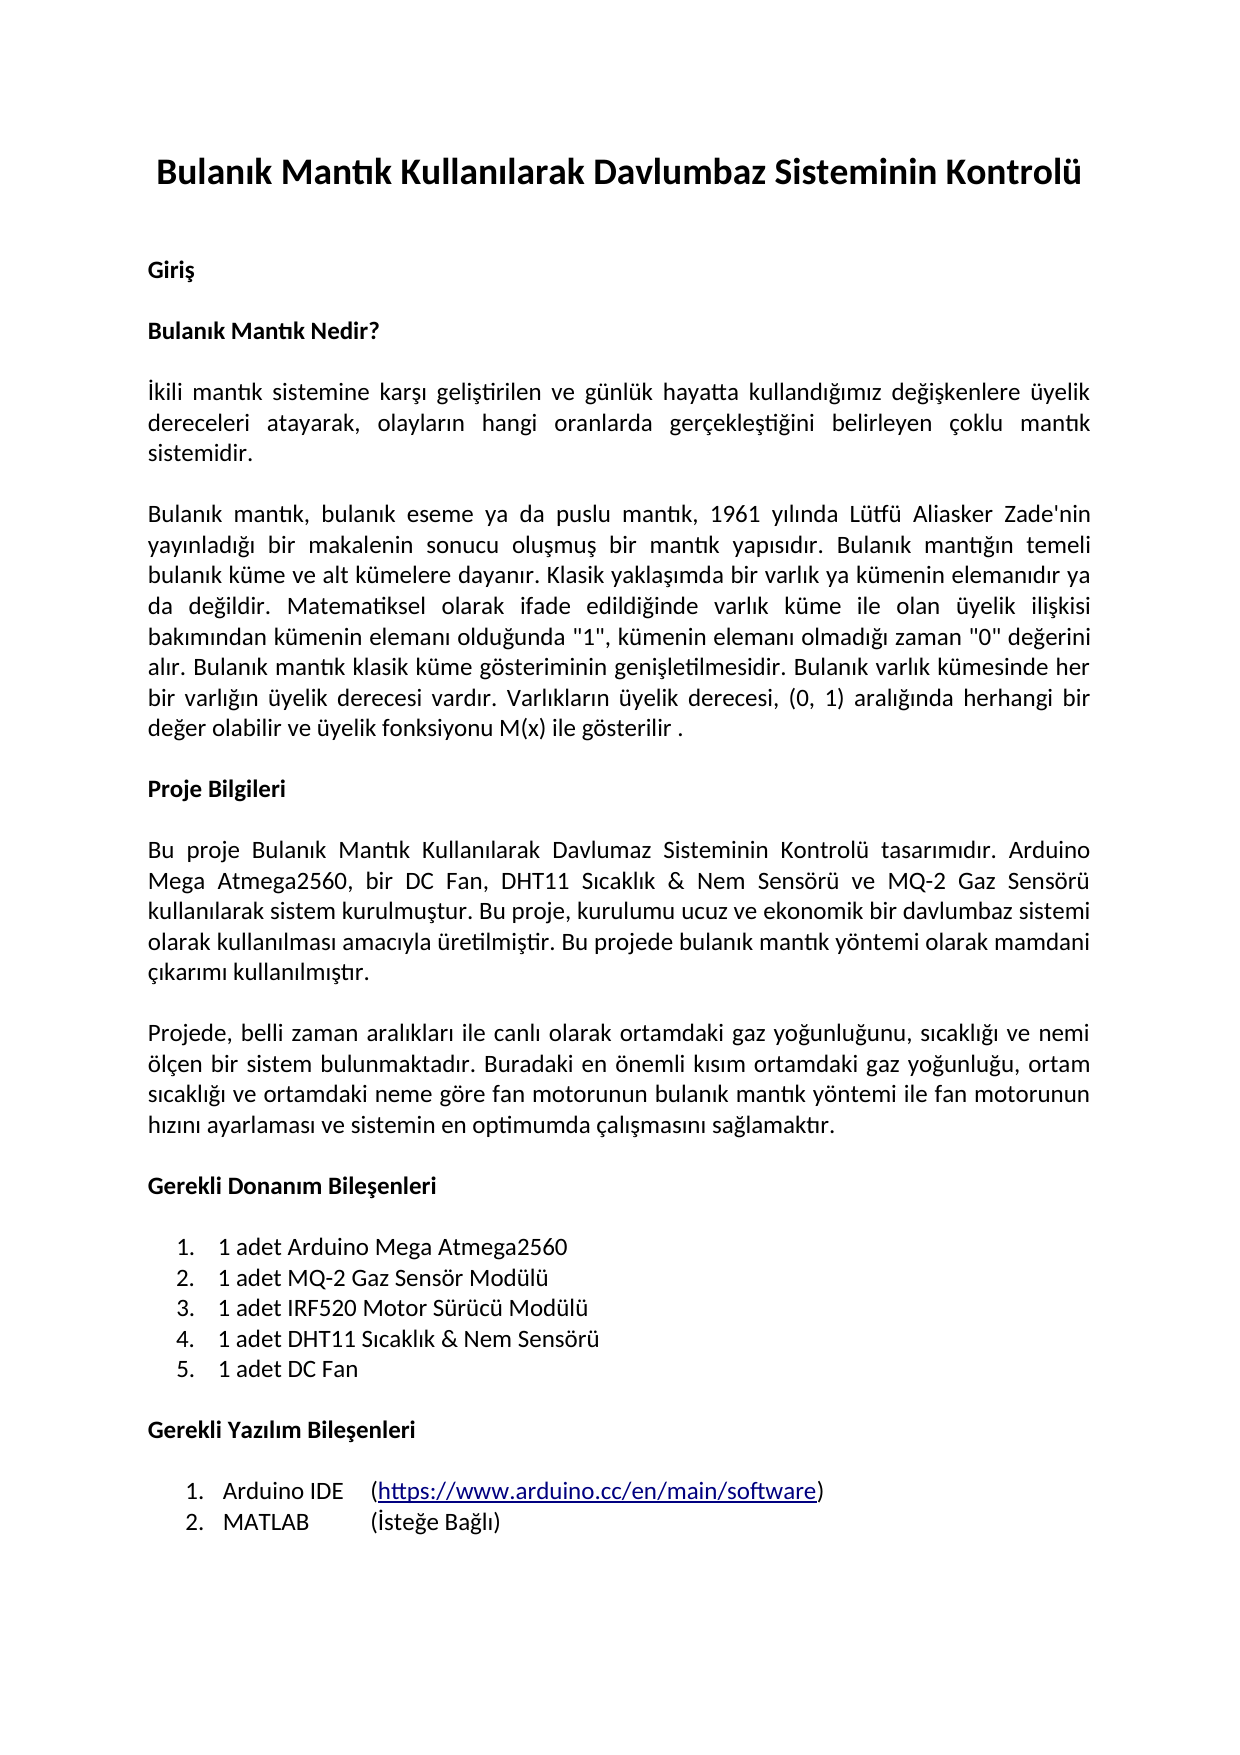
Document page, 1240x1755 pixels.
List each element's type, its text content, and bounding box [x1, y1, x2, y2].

text Bulanık Mantık Kullanılarak Davlumbaz Sisteminin Kontrolü [148, 148, 1092, 193]
text Giriş [148, 254, 1092, 285]
text 1. 1 adet Arduino Mega Atmega2560 [148, 1231, 1092, 1262]
text Projede, belli zaman aralıkları ile canlı olarak ortamdaki gaz yoğunluğunu, sıcaklığı ve nemi ölçen bir sistem bulunmaktadır. Buradaki en önemli kısım ortamdaki gaz yoğunluğu, ortam sıcaklığı ve ortamdaki neme göre fan motorunun bulanık mantık yöntemi ile fan motorunun hızını ayarlaması ve sistemin en optimumda çalışmasını sağlamaktır. [148, 1017, 1092, 1139]
text Proje Bilgileri [148, 773, 1092, 804]
text İkili mantık sistemine karşı geliştirilen ve günlük hayatta kullandığımız değişkenlere üyelik dereceleri atayarak, olayların hangi oranlarda gerçekleştiğini belirleyen çoklu mantık sistemidir. [148, 377, 1092, 468]
text Bulanık mantık, bulanık eseme ya da puslu mantık, 1961 yılında Lütfü Aliasker Zade'nin yayınladığı bir makalenin sonucu oluşmuş bir mantık yapısıdır. Bulanık mantığın temeli bulanık küme ve alt kümelere dayanır. Klasik yaklaşımda bir varlık ya kümenin elemanıdır ya da değildir. Matematiksel olarak ifade edildiğinde varlık küme ile olan üyelik ilişkisi bakımından kümenin elemanı olduğunda "1", kümenin elemanı olmadığı zaman "0" değerini alır. Bulanık mantık klasik küme gösteriminin genişletilmesidir. Bulanık varlık kümesinde her bir varlığın üyelik derecesi vardır. Varlıkların üyelik derecesi, (0, 1) aralığında herhangi bir değer olabilir ve üyelik fonksiyonu M(x) ile gösterilir . [148, 499, 1092, 743]
list MATLAB (İsteğe Bağlı) [185, 1506, 1092, 1536]
text 3. 1 adet IRF520 Motor Sürücü Modülü [148, 1292, 1092, 1323]
text 2. 1 adet MQ-2 Gaz Sensör Modülü [148, 1262, 1092, 1292]
text Gerekli Donanım Bileşenleri [148, 1170, 1092, 1201]
text Gerekli Yazılım Bileşenleri [148, 1414, 1092, 1445]
text 5. 1 adet DC Fan [148, 1353, 1092, 1384]
text Bulanık Mantık Nedir? [148, 316, 1092, 346]
text Bu proje Bulanık Mantık Kullanılarak Davlumaz Sisteminin Kontrolü tasarımıdır. Arduino Mega Atmega2560, bir DC Fan, DHT11 Sıcaklık & Nem Sensörü ve MQ-2 Gaz Sensörü kullanılarak sistem kurulmuştur. Bu proje, kurulumu ucuz ve ekonomik bir davlumbaz sistemi olarak kullanılması amacıyla üretilmiştir. Bu projede bulanık mantık yöntemi olarak mamdani çıkarımı kullanılmıştır. [148, 834, 1092, 987]
text 4. 1 adet DHT11 Sıcaklık & Nem Sensörü [148, 1323, 1092, 1353]
list Arduino IDE (https://www.arduino.cc/en/main/software) [185, 1475, 1092, 1506]
